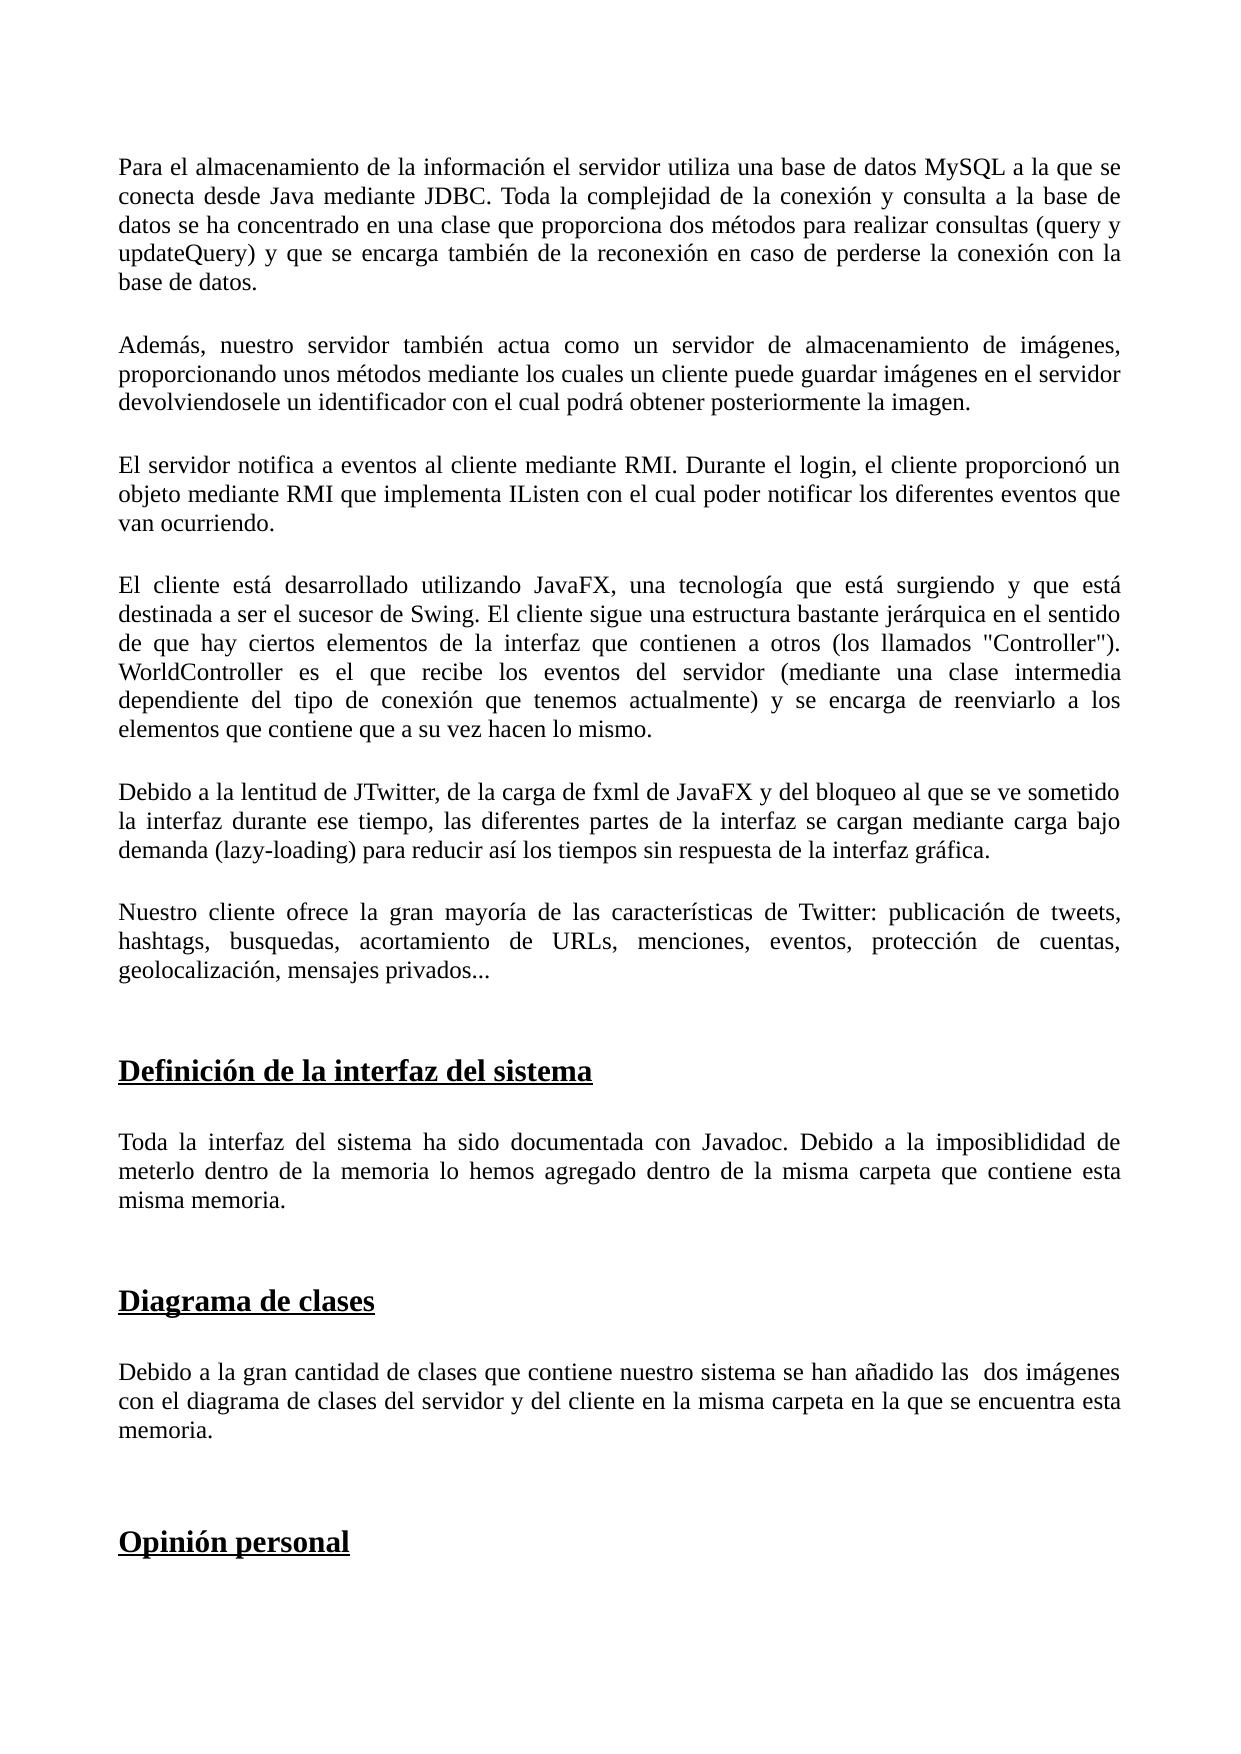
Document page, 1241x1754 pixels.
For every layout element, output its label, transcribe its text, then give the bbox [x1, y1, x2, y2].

text El servidor notifica a eventos al cliente mediante RMI. Durante el login, el cliente proporcionó un objeto mediante RMI que implementa IListen con el cual poder notificar los diferentes eventos que van ocurriendo. [118, 450, 1122, 537]
text Definición de la interfaz del sistema [118, 1052, 1122, 1088]
text Nuestro cliente ofrece la gran mayoría de las características de Twitter: publicación de tweets, hashtags, busquedas, acortamiento de URLs, menciones, eventos, protección de cuentas, geolocalización, mensajes privados... [118, 897, 1122, 984]
text Además, nuestro servidor también actua como un servidor de almacenamiento de imágenes, proporcionando unos métodos mediante los cuales un cliente puede guardar imágenes en el servidor devolviendosele un identificador con el cual podrá obtener posteriormente la imagen. [118, 330, 1122, 416]
text Diagrama de clases [118, 1282, 1122, 1318]
text El cliente está desarrollado utilizando JavaFX, una tecnología que está surgiendo y que está destinada a ser el sucesor de Swing. El cliente sigue una estructura bastante jerárquica en el sentido de que hay ciertos elementos de la interfaz que contienen a otros (los llamados "Controller"). WorldController es el que recibe los eventos del servidor (mediante una clase intermedia dependiente del tipo de conexión que tenemos actualmente) y se encarga de reenviarlo a los elementos que contiene que a su vez hacen lo mismo. [118, 571, 1122, 743]
text Para el almacenamiento de la información el servidor utiliza una base de datos MySQL a la que se conecta desde Java mediante JDBC. Toda la complejidad de la conexión y consulta a la base de datos se ha concentrado en una clase que proporciona dos métodos para realizar consultas (query y updateQuery) y que se encarga también de la reconexión en caso de perderse la conexión con la base de datos. [118, 152, 1122, 296]
text Toda la interfaz del sistema ha sido documentada con Javadoc. Debido a la imposiblididad de meterlo dentro de la memoria lo hemos agregado dentro de la misma carpeta que contiene esta misma memoria. [118, 1127, 1122, 1214]
text Debido a la lentitud de JTwitter, de la carga de fxml de JavaFX y del bloqueo al que se ve sometido la interfaz durante ese tiempo, las diferentes partes de la interfaz se cargan mediante carga bajo demanda (lazy-loading) para reducir así los tiempos sin respuesta de la interfaz gráfica. [118, 777, 1122, 863]
text Opinión personal [118, 1523, 1122, 1559]
text Debido a la gran cantidad de clases que contiene nuestro sistema se han añadido las dos imágenes con el diagrama de clases del servidor y del cliente en la misma carpeta en la que se encuentra esta memoria. [118, 1357, 1122, 1444]
